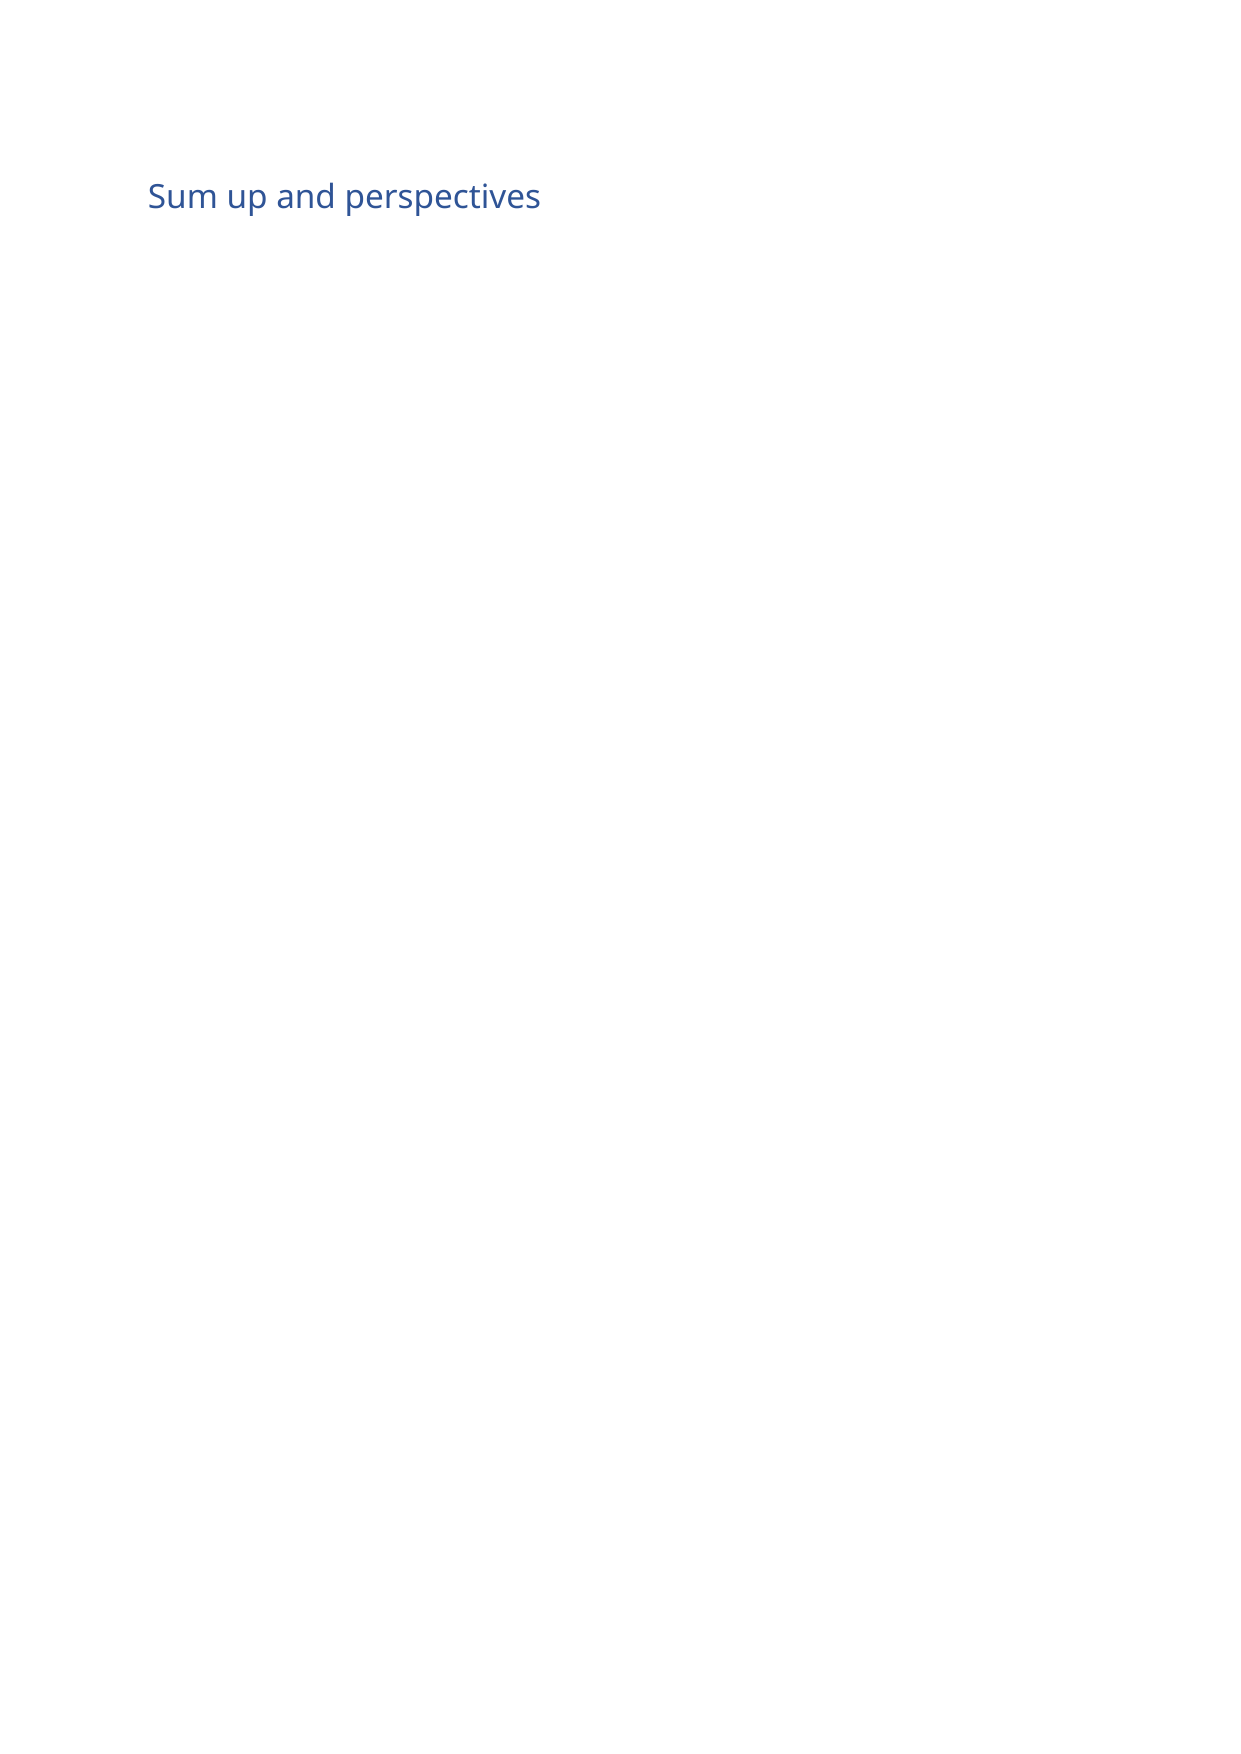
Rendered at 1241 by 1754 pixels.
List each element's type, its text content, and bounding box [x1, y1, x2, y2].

subtitle Sum up and perspectives [148, 173, 1093, 218]
